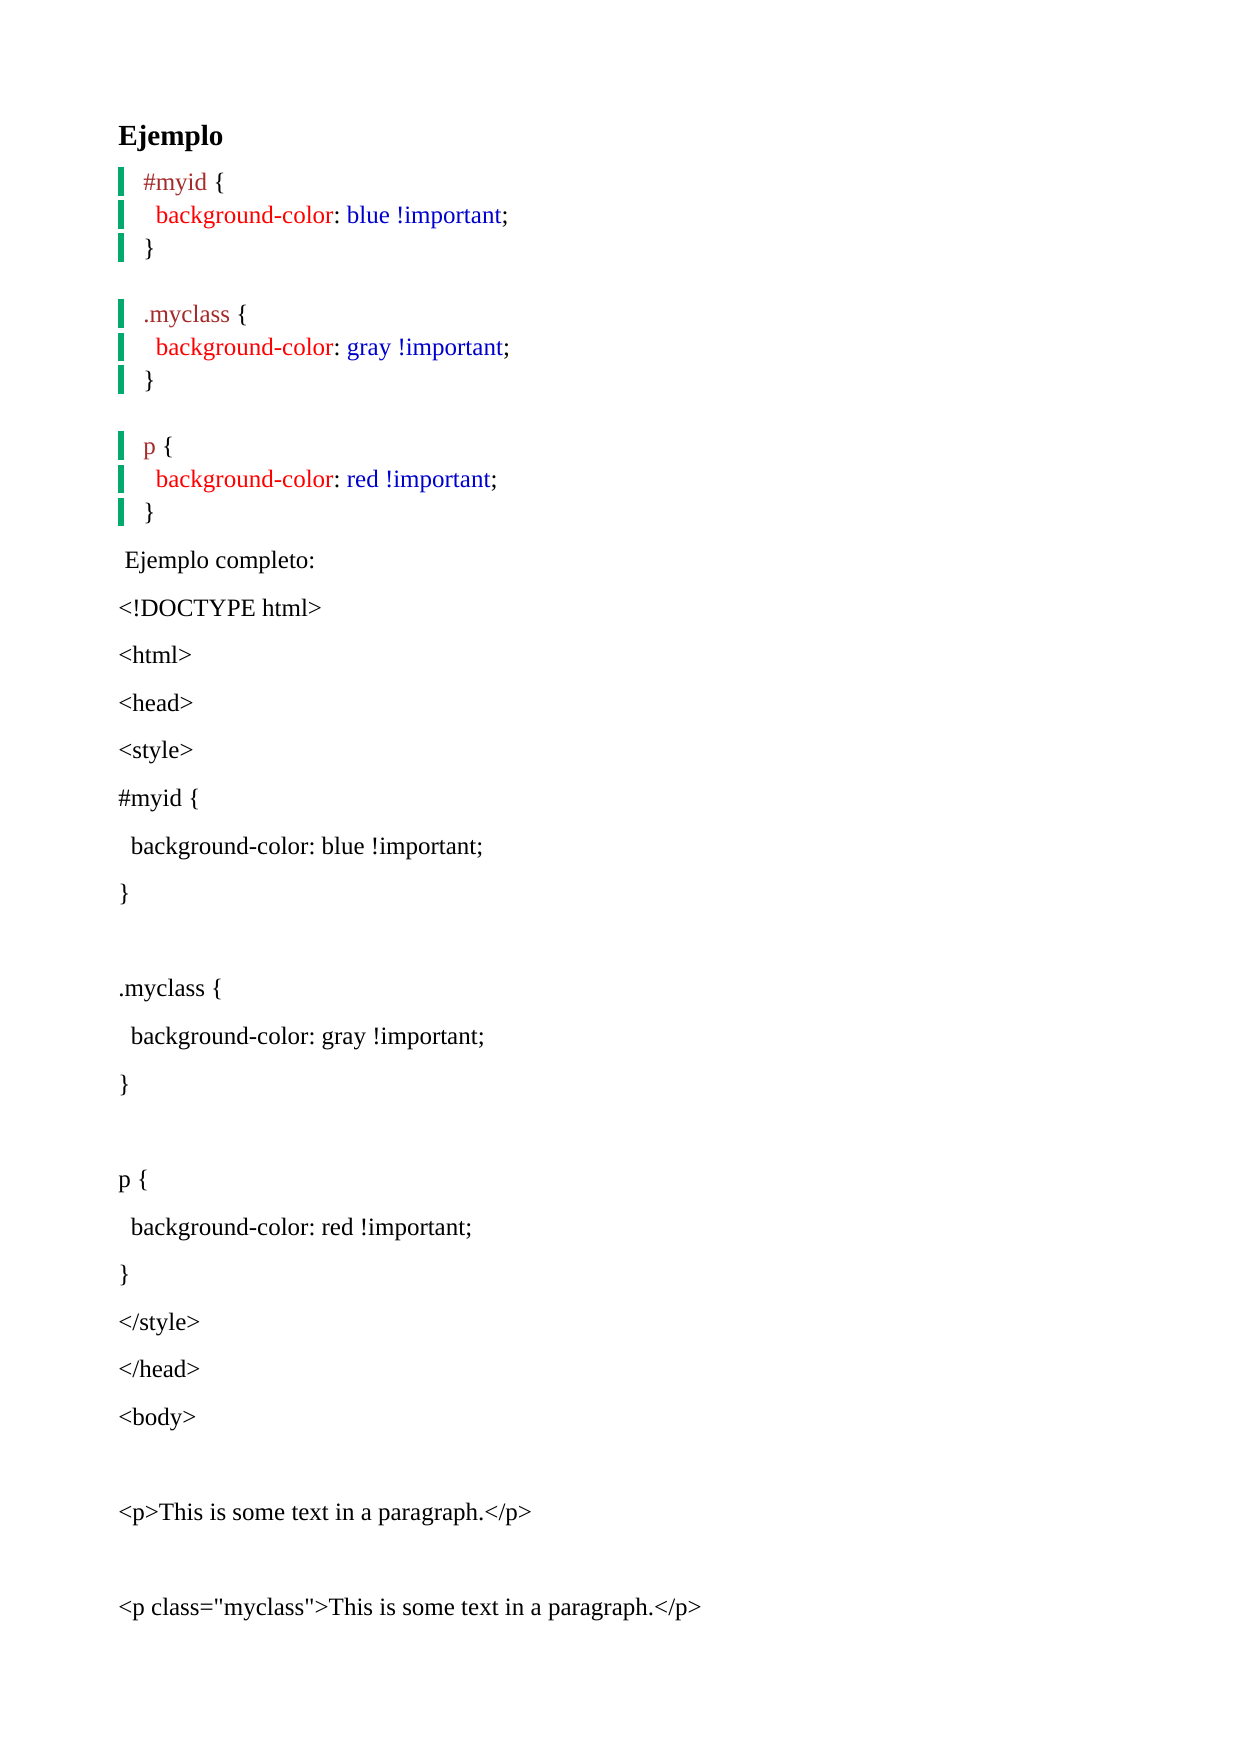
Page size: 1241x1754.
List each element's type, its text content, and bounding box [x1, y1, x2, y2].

subtitle Ejemplo [118, 118, 1122, 152]
text Ejemplo completo: [118, 545, 1122, 574]
text } [118, 1259, 1122, 1288]
text background-color: red !important; [118, 1212, 1122, 1240]
text </head> [118, 1354, 1122, 1383]
text <html> [118, 640, 1122, 669]
text <body> [118, 1402, 1122, 1431]
text <!DOCTYPE html> [118, 593, 1122, 621]
text background-color: blue !important; [118, 831, 1122, 859]
text p { [118, 1164, 1122, 1193]
text <p class="myclass">This is some text in a paragraph.</p> [118, 1592, 1122, 1621]
text </style> [118, 1307, 1122, 1336]
text .myclass { [118, 973, 1122, 1002]
text <style> [118, 736, 1122, 764]
text } [118, 878, 1122, 907]
text background-color: gray !important; [118, 1021, 1122, 1050]
text <head> [118, 688, 1122, 717]
text #myid { background-color: blue !important; } .myclass { background-color: gray !important; } p { background-color: red !important; } [118, 167, 1122, 526]
text } [118, 1069, 1122, 1097]
text #myid { [118, 783, 1122, 812]
text <p>This is some text in a paragraph.</p> [118, 1497, 1122, 1526]
